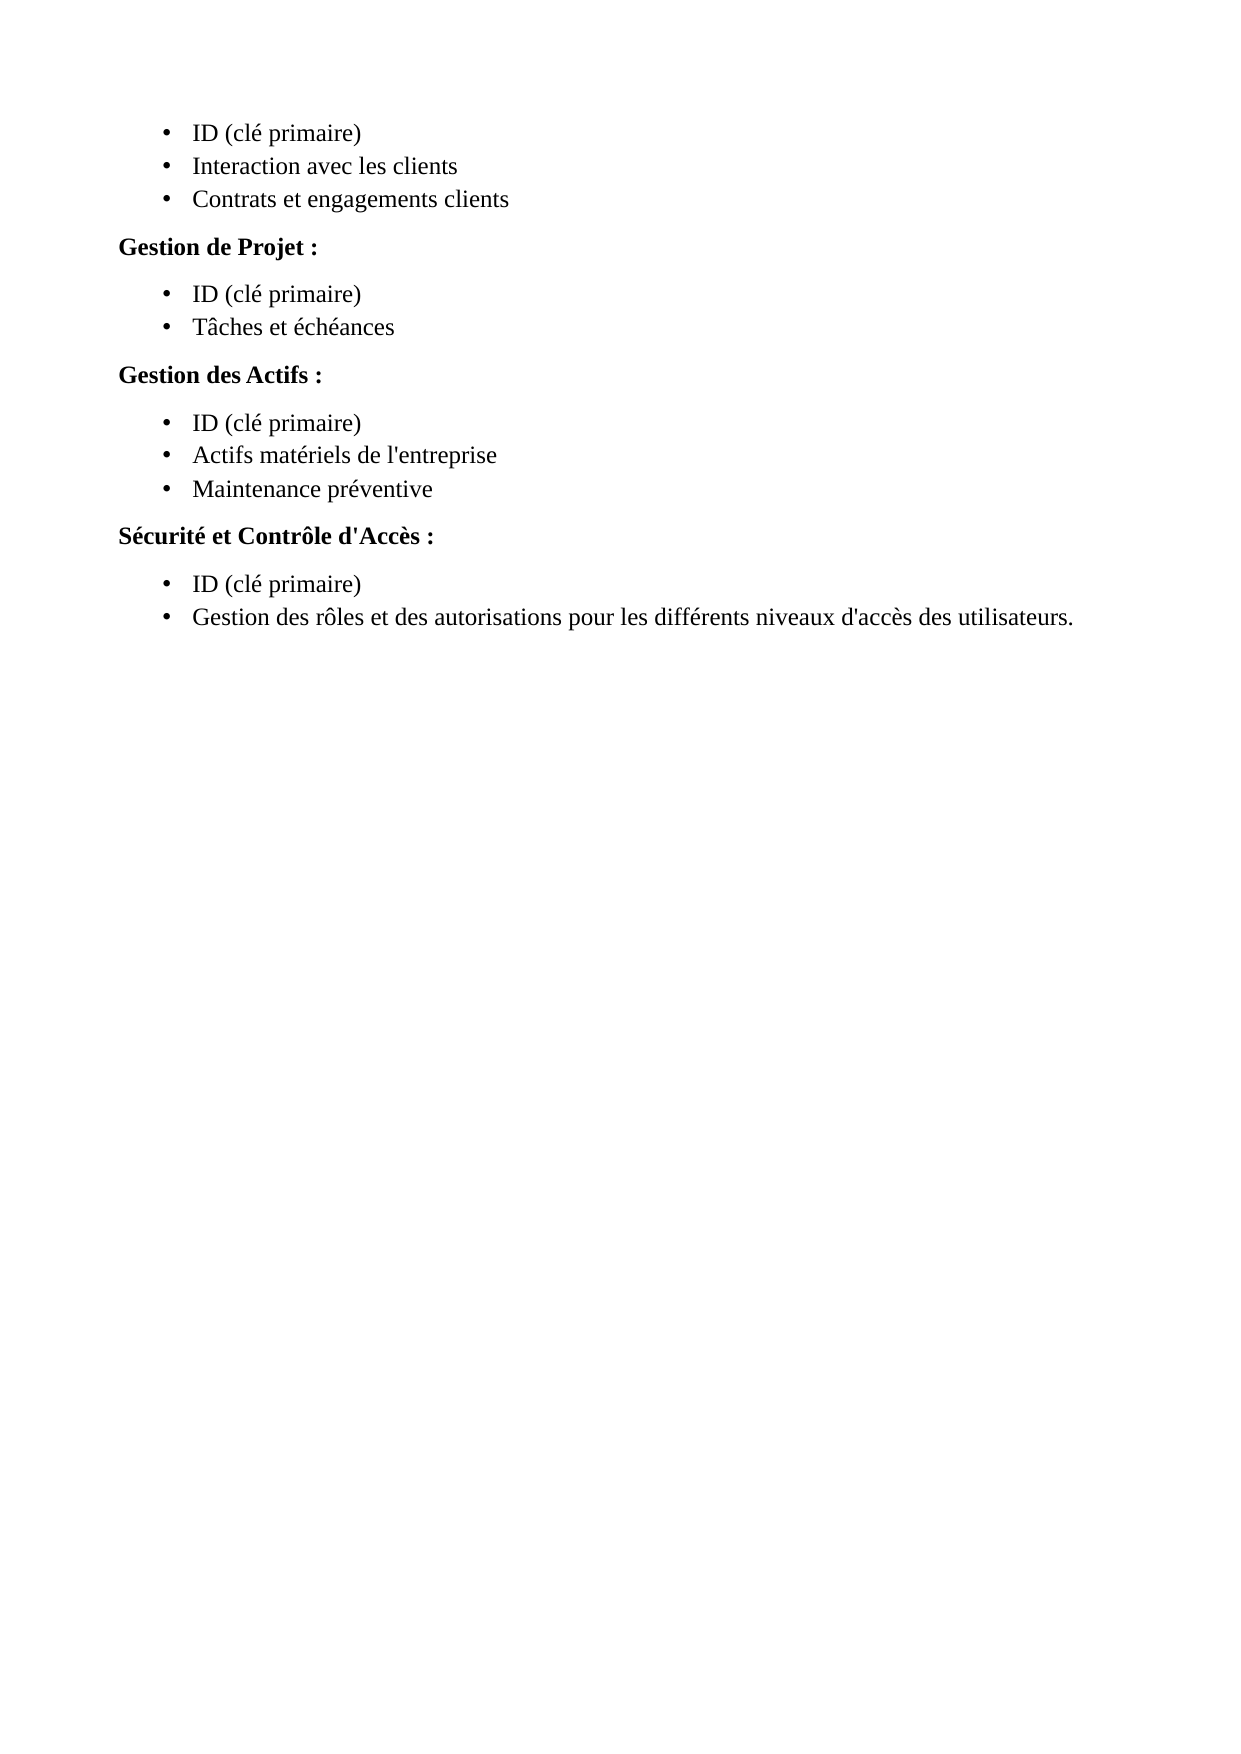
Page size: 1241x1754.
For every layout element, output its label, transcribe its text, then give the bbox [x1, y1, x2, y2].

list ID (clé primaire) [162, 408, 1122, 436]
list ID (clé primaire) [162, 118, 1122, 147]
list Gestion des rôles et des autorisations pour les différents niveaux d'accès des utilisateurs. [162, 602, 1122, 631]
list ID (clé primaire) [162, 569, 1122, 598]
list ID (clé primaire) [162, 279, 1122, 308]
text Gestion des Actifs : [118, 360, 1122, 389]
text Gestion de Projet : [118, 232, 1122, 261]
list Actifs matériels de l'entreprise [162, 441, 1122, 469]
list Tâches et échéances [162, 312, 1122, 341]
text Sécurité et Contrôle d'Accès : [118, 521, 1122, 550]
list Interaction avec les clients [162, 151, 1122, 180]
list Maintenance préventive [162, 474, 1122, 502]
list Contrats et engagements clients [162, 184, 1122, 213]
